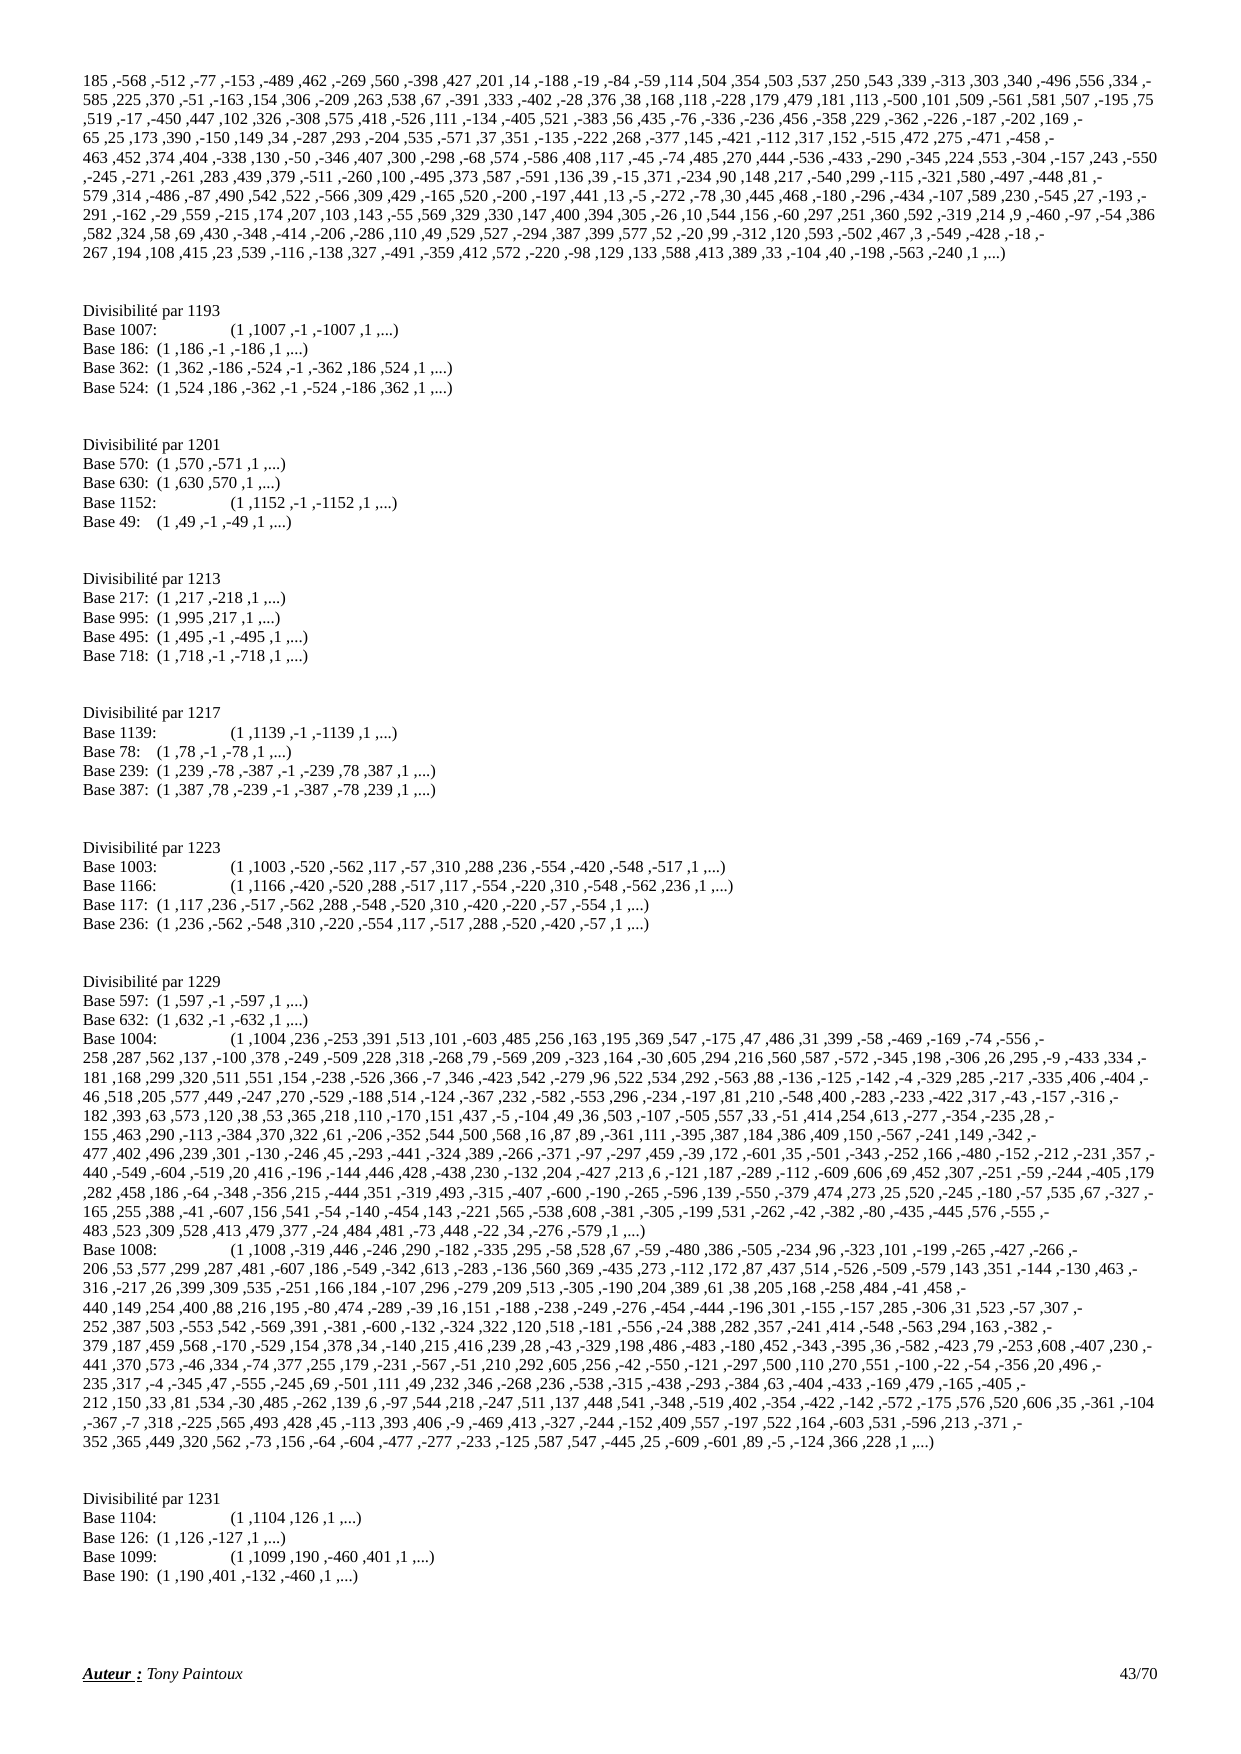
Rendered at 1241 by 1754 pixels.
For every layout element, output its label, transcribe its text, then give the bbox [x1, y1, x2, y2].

text Divisibilité par 1231 [83, 1489, 1157, 1508]
text Base 126: (1 ,126 ,-127 ,1 ,...) [83, 1527, 1157, 1547]
text Base 186: (1 ,186 ,-1 ,-186 ,1 ,...) [83, 339, 1157, 358]
text Base 387: (1 ,387 ,78 ,-239 ,-1 ,-387 ,-78 ,239 ,1 ,...) [83, 780, 1157, 799]
text Divisibilité par 1229 [83, 972, 1157, 991]
text Base 362: (1 ,362 ,-186 ,-524 ,-1 ,-362 ,186 ,524 ,1 ,...) [83, 358, 1157, 377]
text Base 1008: (1 ,1008 ,-319 ,446 ,-246 ,290 ,-182 ,-335 ,295 ,-58 ,528 ,67 ,-59 ,-480 ,386 ,-505 ,-234 ,96 ,-323 ,101 ,-199 ,-265 ,-427 ,-266 ,-206 ,53 ,577 ,299 ,287 ,481 ,-607 ,186 ,-549 ,-342 ,613 ,-283 ,-136 ,560 ,369 ,-435 ,273 ,-112 ,172 ,87 ,437 ,514 ,-526 ,-509 ,-579 ,143 ,351 ,-144 ,-130 ,463 ,-316 ,-217 ,26 ,399 ,309 ,535 ,-251 ,166 ,184 ,-107 ,296 ,-279 ,209 ,513 ,-305 ,-190 ,204 ,389 ,61 ,38 ,205 ,168 ,-258 ,484 ,-41 ,458 ,-440 ,149 ,254 ,400 ,88 ,216 ,195 ,-80 ,474 ,-289 ,-39 ,16 ,151 ,-188 ,-238 ,-249 ,-276 ,-454 ,-444 ,-196 ,301 ,-155 ,-157 ,285 ,-306 ,31 ,523 ,-57 ,307 ,-252 ,387 ,503 ,-553 ,542 ,-569 ,391 ,-381 ,-600 ,-132 ,-324 ,322 ,120 ,518 ,-181 ,-556 ,-24 ,388 ,282 ,357 ,-241 ,414 ,-548 ,-563 ,294 ,163 ,-382 ,-379 ,187 ,459 ,568 ,-170 ,-529 ,154 ,378 ,34 ,-140 ,215 ,416 ,239 ,28 ,-43 ,-329 ,198 ,486 ,-483 ,-180 ,452 ,-343 ,-395 ,36 ,-582 ,-423 ,79 ,-253 ,608 ,-407 ,230 ,-441 ,370 ,573 ,-46 ,334 ,-74 ,377 ,255 ,179 ,-231 ,-567 ,-51 ,210 ,292 ,605 ,256 ,-42 ,-550 ,-121 ,-297 ,500 ,110 ,270 ,551 ,-100 ,-22 ,-54 ,-356 ,20 ,496 ,-235 ,317 ,-4 ,-345 ,47 ,-555 ,-245 ,69 ,-501 ,111 ,49 ,232 ,346 ,-268 ,236 ,-538 ,-315 ,-438 ,-293 ,-384 ,63 ,-404 ,-433 ,-169 ,479 ,-165 ,-405 ,-212 ,150 ,33 ,81 ,534 ,-30 ,485 ,-262 ,139 ,6 ,-97 ,544 ,218 ,-247 ,511 ,137 ,448 ,541 ,-348 ,-519 ,402 ,-354 ,-422 ,-142 ,-572 ,-175 ,576 ,520 ,606 ,35 ,-361 ,-104 ,-367 ,-7 ,318 ,-225 ,565 ,493 ,428 ,45 ,-113 ,393 ,406 ,-9 ,-469 ,413 ,-327 ,-244 ,-152 ,409 ,557 ,-197 ,522 ,164 ,-603 ,531 ,-596 ,213 ,-371 ,-352 ,365 ,449 ,320 ,562 ,-73 ,156 ,-64 ,-604 ,-477 ,-277 ,-233 ,-125 ,587 ,547 ,-445 ,25 ,-609 ,-601 ,89 ,-5 ,-124 ,366 ,228 ,1 ,...) [83, 1240, 1157, 1451]
text Divisibilité par 1193 [83, 301, 1157, 320]
text Base 239: (1 ,239 ,-78 ,-387 ,-1 ,-239 ,78 ,387 ,1 ,...) [83, 761, 1157, 780]
text Base 117: (1 ,117 ,236 ,-517 ,-562 ,288 ,-548 ,-520 ,310 ,-420 ,-220 ,-57 ,-554 ,1 ,...) [83, 895, 1157, 914]
text Base 1007: (1 ,1007 ,-1 ,-1007 ,1 ,...) [83, 320, 1157, 339]
text Base 1099: (1 ,1099 ,190 ,-460 ,401 ,1 ,...) [83, 1547, 1157, 1566]
text Base 570: (1 ,570 ,-571 ,1 ,...) [83, 454, 1157, 473]
text Base 1139: (1 ,1139 ,-1 ,-1139 ,1 ,...) [83, 722, 1157, 742]
text Base 1003: (1 ,1003 ,-520 ,-562 ,117 ,-57 ,310 ,288 ,236 ,-554 ,-420 ,-548 ,-517 ,1 ,...) [83, 857, 1157, 876]
text Base 630: (1 ,630 ,570 ,1 ,...) [83, 473, 1157, 492]
text Base 236: (1 ,236 ,-562 ,-548 ,310 ,-220 ,-554 ,117 ,-517 ,288 ,-520 ,-420 ,-57 ,1 ,...) [83, 914, 1157, 933]
text Base 1166: (1 ,1166 ,-420 ,-520 ,288 ,-517 ,117 ,-554 ,-220 ,310 ,-548 ,-562 ,236 ,1 ,...) [83, 876, 1157, 895]
text Base 995: (1 ,995 ,217 ,1 ,...) [83, 607, 1157, 627]
text Base 1152: (1 ,1152 ,-1 ,-1152 ,1 ,...) [83, 492, 1157, 512]
text Base 78: (1 ,78 ,-1 ,-78 ,1 ,...) [83, 742, 1157, 761]
text Base 49: (1 ,49 ,-1 ,-49 ,1 ,...) [83, 512, 1157, 531]
text Divisibilité par 1213 [83, 569, 1157, 588]
text Base 217: (1 ,217 ,-218 ,1 ,...) [83, 588, 1157, 607]
text Base 718: (1 ,718 ,-1 ,-718 ,1 ,...) [83, 646, 1157, 665]
text Base 1104: (1 ,1104 ,126 ,1 ,...) [83, 1508, 1157, 1527]
text Divisibilité par 1223 [83, 837, 1157, 857]
text Base 597: (1 ,597 ,-1 ,-597 ,1 ,...) [83, 991, 1157, 1010]
text 185 ,-568 ,-512 ,-77 ,-153 ,-489 ,462 ,-269 ,560 ,-398 ,427 ,201 ,14 ,-188 ,-19 ,-84 ,-59 ,114 ,504 ,354 ,503 ,537 ,250 ,543 ,339 ,-313 ,303 ,340 ,-496 ,556 ,334 ,-585 ,225 ,370 ,-51 ,-163 ,154 ,306 ,-209 ,263 ,538 ,67 ,-391 ,333 ,-402 ,-28 ,376 ,38 ,168 ,118 ,-228 ,179 ,479 ,181 ,113 ,-500 ,101 ,509 ,-561 ,581 ,507 ,-195 ,75 ,519 ,-17 ,-450 ,447 ,102 ,326 ,-308 ,575 ,418 ,-526 ,111 ,-134 ,-405 ,521 ,-383 ,56 ,435 ,-76 ,-336 ,-236 ,456 ,-358 ,229 ,-362 ,-226 ,-187 ,-202 ,169 ,-65 ,25 ,173 ,390 ,-150 ,149 ,34 ,-287 ,293 ,-204 ,535 ,-571 ,37 ,351 ,-135 ,-222 ,268 ,-377 ,145 ,-421 ,-112 ,317 ,152 ,-515 ,472 ,275 ,-471 ,-458 ,-463 ,452 ,374 ,404 ,-338 ,130 ,-50 ,-346 ,407 ,300 ,-298 ,-68 ,574 ,-586 ,408 ,117 ,-45 ,-74 ,485 ,270 ,444 ,-536 ,-433 ,-290 ,-345 ,224 ,553 ,-304 ,-157 ,243 ,-550 ,-245 ,-271 ,-261 ,283 ,439 ,379 ,-511 ,-260 ,100 ,-495 ,373 ,587 ,-591 ,136 ,39 ,-15 ,371 ,-234 ,90 ,148 ,217 ,-540 ,299 ,-115 ,-321 ,580 ,-497 ,-448 ,81 ,-579 ,314 ,-486 ,-87 ,490 ,542 ,522 ,-566 ,309 ,429 ,-165 ,520 ,-200 ,-197 ,441 ,13 ,-5 ,-272 ,-78 ,30 ,445 ,468 ,-180 ,-296 ,-434 ,-107 ,589 ,230 ,-545 ,27 ,-193 ,-291 ,-162 ,-29 ,559 ,-215 ,174 ,207 ,103 ,143 ,-55 ,569 ,329 ,330 ,147 ,400 ,394 ,305 ,-26 ,10 ,544 ,156 ,-60 ,297 ,251 ,360 ,592 ,-319 ,214 ,9 ,-460 ,-97 ,-54 ,386 ,582 ,324 ,58 ,69 ,430 ,-348 ,-414 ,-206 ,-286 ,110 ,49 ,529 ,527 ,-294 ,387 ,399 ,577 ,52 ,-20 ,99 ,-312 ,120 ,593 ,-502 ,467 ,3 ,-549 ,-428 ,-18 ,-267 ,194 ,108 ,415 ,23 ,539 ,-116 ,-138 ,327 ,-491 ,-359 ,412 ,572 ,-220 ,-98 ,129 ,133 ,588 ,413 ,389 ,33 ,-104 ,40 ,-198 ,-563 ,-240 ,1 ,...) [83, 71, 1157, 262]
text Base 495: (1 ,495 ,-1 ,-495 ,1 ,...) [83, 627, 1157, 646]
text Divisibilité par 1201 [83, 435, 1157, 454]
text Divisibilité par 1217 [83, 703, 1157, 722]
text Base 524: (1 ,524 ,186 ,-362 ,-1 ,-524 ,-186 ,362 ,1 ,...) [83, 377, 1157, 397]
text Base 190: (1 ,190 ,401 ,-132 ,-460 ,1 ,...) [83, 1566, 1157, 1585]
text Base 632: (1 ,632 ,-1 ,-632 ,1 ,...) [83, 1010, 1157, 1029]
text Base 1004: (1 ,1004 ,236 ,-253 ,391 ,513 ,101 ,-603 ,485 ,256 ,163 ,195 ,369 ,547 ,-175 ,47 ,486 ,31 ,399 ,-58 ,-469 ,-169 ,-74 ,-556 ,-258 ,287 ,562 ,137 ,-100 ,378 ,-249 ,-509 ,228 ,318 ,-268 ,79 ,-569 ,209 ,-323 ,164 ,-30 ,605 ,294 ,216 ,560 ,587 ,-572 ,-345 ,198 ,-306 ,26 ,295 ,-9 ,-433 ,334 ,-181 ,168 ,299 ,320 ,511 ,551 ,154 ,-238 ,-526 ,366 ,-7 ,346 ,-423 ,542 ,-279 ,96 ,522 ,534 ,292 ,-563 ,88 ,-136 ,-125 ,-142 ,-4 ,-329 ,285 ,-217 ,-335 ,406 ,-404 ,-46 ,518 ,205 ,577 ,449 ,-247 ,270 ,-529 ,-188 ,514 ,-124 ,-367 ,232 ,-582 ,-553 ,296 ,-234 ,-197 ,81 ,210 ,-548 ,400 ,-283 ,-233 ,-422 ,317 ,-43 ,-157 ,-316 ,-182 ,393 ,63 ,573 ,120 ,38 ,53 ,365 ,218 ,110 ,-170 ,151 ,437 ,-5 ,-104 ,49 ,36 ,503 ,-107 ,-505 ,557 ,33 ,-51 ,414 ,254 ,613 ,-277 ,-354 ,-235 ,28 ,-155 ,463 ,290 ,-113 ,-384 ,370 ,322 ,61 ,-206 ,-352 ,544 ,500 ,568 ,16 ,87 ,89 ,-361 ,111 ,-395 ,387 ,184 ,386 ,409 ,150 ,-567 ,-241 ,149 ,-342 ,-477 ,402 ,496 ,239 ,301 ,-130 ,-246 ,45 ,-293 ,-441 ,-324 ,389 ,-266 ,-371 ,-97 ,-297 ,459 ,-39 ,172 ,-601 ,35 ,-501 ,-343 ,-252 ,166 ,-480 ,-152 ,-212 ,-231 ,357 ,-440 ,-549 ,-604 ,-519 ,20 ,416 ,-196 ,-144 ,446 ,428 ,-438 ,230 ,-132 ,204 ,-427 ,213 ,6 ,-121 ,187 ,-289 ,-112 ,-609 ,606 ,69 ,452 ,307 ,-251 ,-59 ,-244 ,-405 ,179 ,282 ,458 ,186 ,-64 ,-348 ,-356 ,215 ,-444 ,351 ,-319 ,493 ,-315 ,-407 ,-600 ,-190 ,-265 ,-596 ,139 ,-550 ,-379 ,474 ,273 ,25 ,520 ,-245 ,-180 ,-57 ,535 ,67 ,-327 ,-165 ,255 ,388 ,-41 ,-607 ,156 ,541 ,-54 ,-140 ,-454 ,143 ,-221 ,565 ,-538 ,608 ,-381 ,-305 ,-199 ,531 ,-262 ,-42 ,-382 ,-80 ,-435 ,-445 ,576 ,-555 ,-483 ,523 ,309 ,528 ,413 ,479 ,377 ,-24 ,484 ,481 ,-73 ,448 ,-22 ,34 ,-276 ,-579 ,1 ,...) [83, 1029, 1157, 1240]
